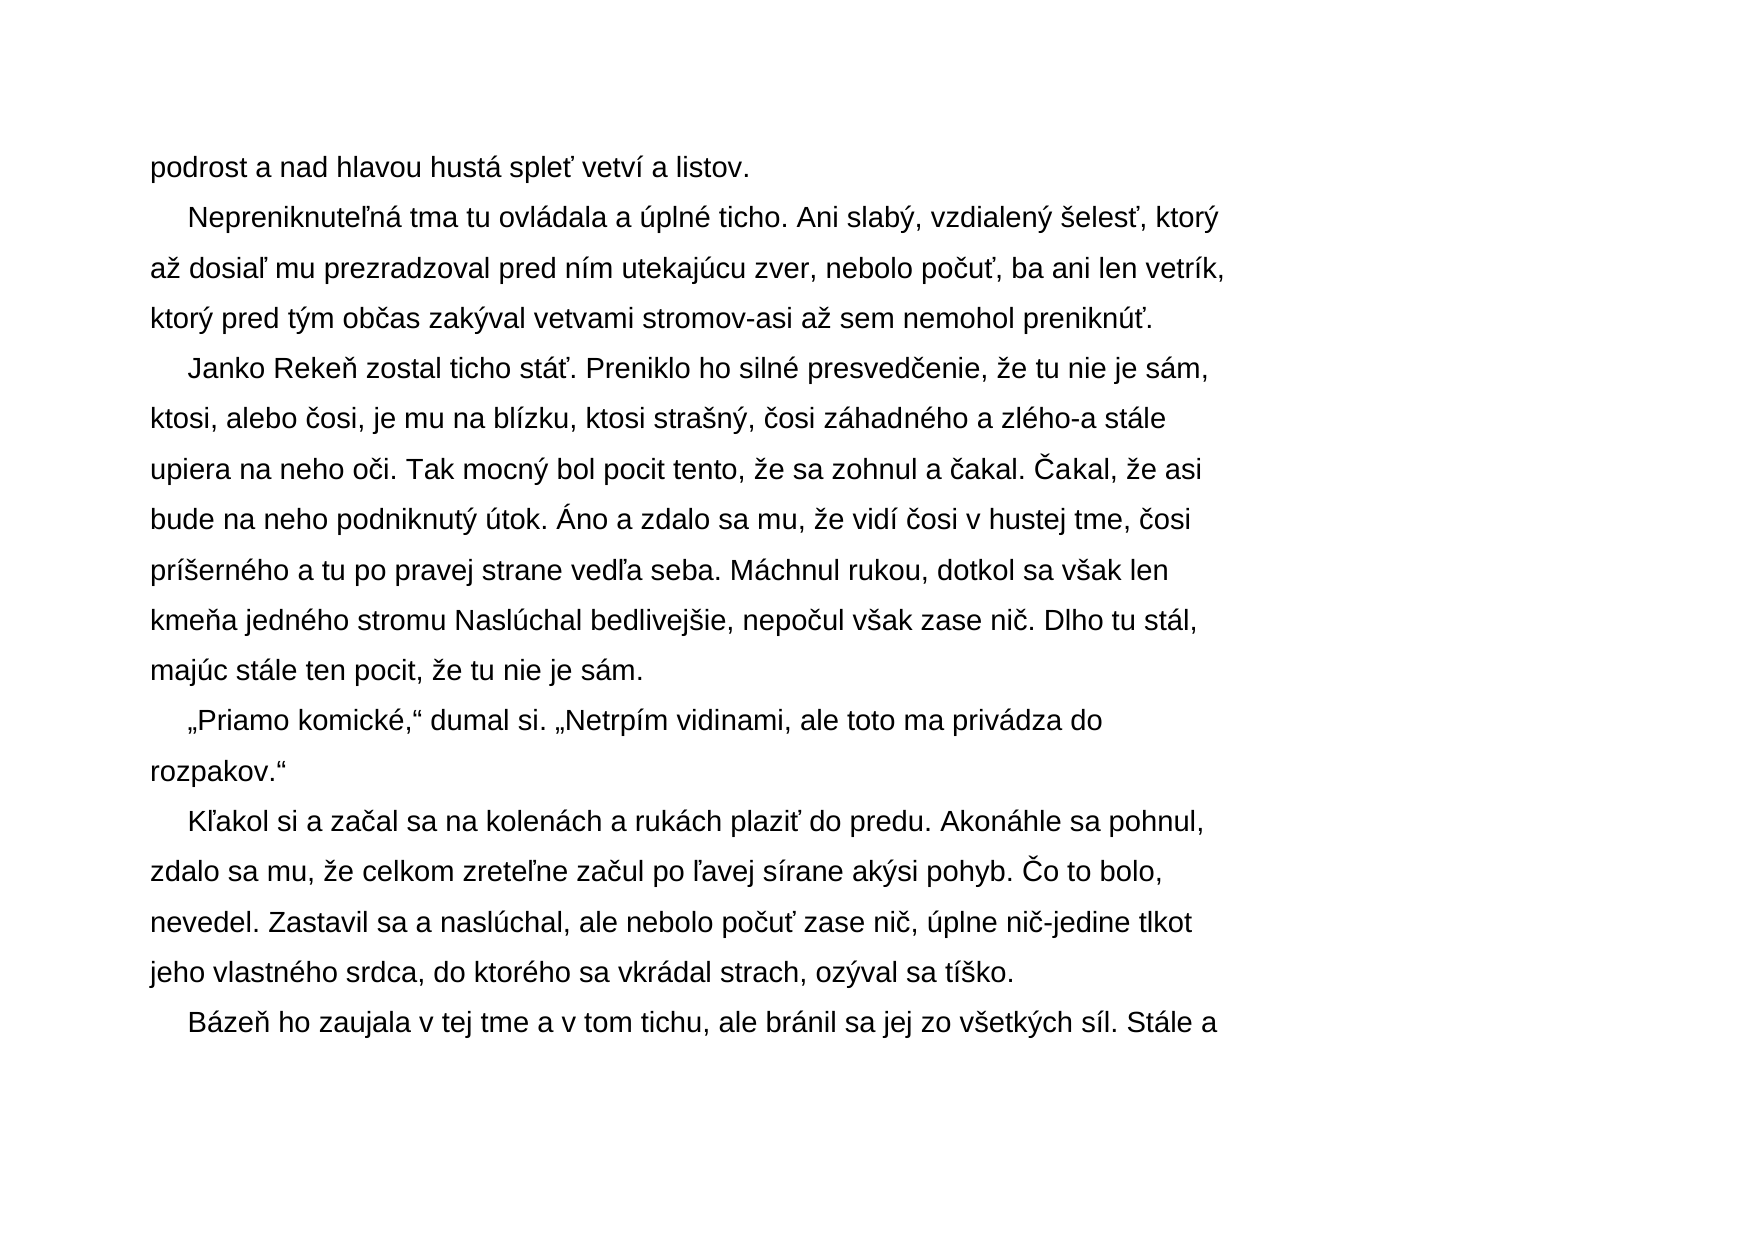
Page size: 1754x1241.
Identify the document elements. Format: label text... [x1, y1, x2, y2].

text Nepreniknuteľná tma tu ovládala a úplné ticho. Ani slabý, vzdialený šelesť, ktorý až dosiaľ mu prezradzoval pred ním utekajúcu zver, nebolo počuť, ba ani len vetrík, ktorý pred tým občas zakýval vetvami stromov-asi až sem nemohol preniknúť. [150, 200, 1243, 334]
text Kľakol si a začal sa na kolenách a rukách plaziť do predu. Akonáhle sa pohnul, zdalo sa mu, že celkom zreteľne začul po ľavej sírane akýsi pohyb. Čo to bolo, nevedel. Zastavil sa a naslúchal, ale nebolo počuť zase nič, úplne nič-jedine tlkot jeho vlastného srdca, do ktorého sa vkrádal strach, ozýval sa tíško. [150, 804, 1243, 988]
text „Priamo komické,“ dumal si. „Netrpím vidi­nami, ale toto ma privádza do rozpakov.“ [150, 703, 1243, 787]
text Janko Rekeň zostal ticho stáť. Preniklo ho silné presvedčenie, že tu nie je sám, ktosi, alebo čosi, je mu na blízku, ktosi strašný, čosi záhad­ného a zlého-a stále upiera na neho oči. Tak mocný bol pocit tento, že sa zohnul a čakal. Ča­kal, že asi bude na neho podniknutý útok. Áno a zdalo sa mu, že vidí čosi v hustej tme, čosi príšerného a tu po pravej strane vedľa seba. Máchnul rukou, dotkol sa však len kmeňa jedného stromu Naslúchal bedlivejšie, nepočul však zase nič. Dlho tu stál, majúc stále ten pocit, že tu nie je sám. [150, 351, 1243, 687]
text podrost a nad hlavou hustá spleť vetví a listov. [150, 150, 1243, 183]
text Bázeň ho zaujala v tej tme a v tom tichu, ale bránil sa jej zo všetkých síl. Stále a [150, 1005, 1243, 1039]
